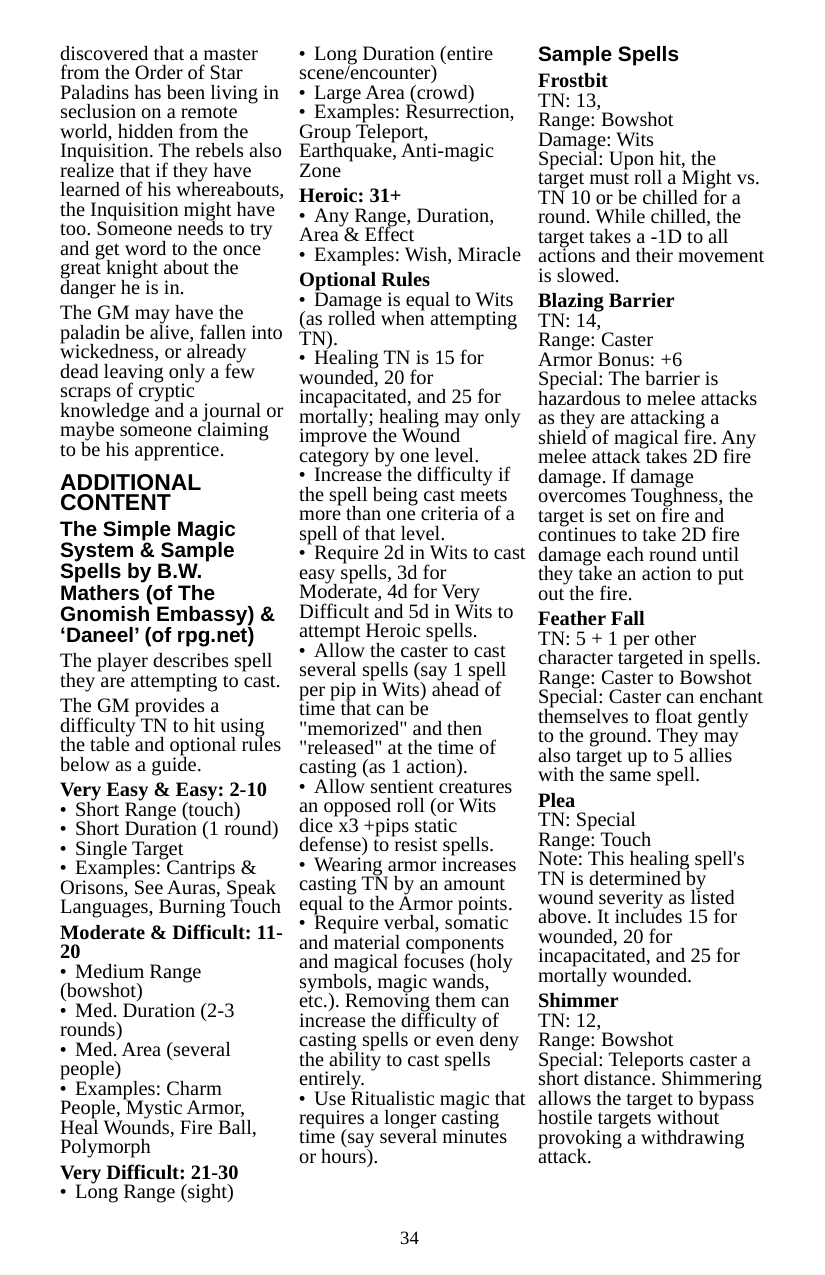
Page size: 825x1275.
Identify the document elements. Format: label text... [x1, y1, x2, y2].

text The GM may have the paladin be alive, fallen into wickedness, or already dead leaving only a few scraps of cryptic knowledge and a journal or maybe someone claiming to be his apprentice. [60, 304, 287, 460]
text Optional Rules [299, 271, 526, 291]
list Examples: Resurrection, Group Teleport, Earthquake, Anti-magic Zone [299, 103, 526, 181]
text Range: Touch [538, 830, 765, 850]
list Med. Area (several people) [60, 1041, 287, 1079]
text Special: Teleports caster a short distance. Shimmering allows the target to bypass hostile targets without provoking a withdrawing attack. [538, 1051, 765, 1168]
list Increase the difficulty if the spell being cast meets more than one criteria of a spell of that level. [299, 466, 526, 544]
text Frostbit [538, 72, 765, 92]
text The GM provides a difficulty TN to hit using the table and optional rules below as a guide. [60, 697, 287, 775]
list Long Duration (entire scene/encounter) [299, 45, 526, 84]
text Special: The barrier is hazardous to melee attacks as they are attacking a shield of magical fire. Any melee attack takes 2D fire damage. If damage overcomes Toughness, the target is set on fire and continues to take 2D fire damage each round until they take an action to put out the fire. [538, 370, 765, 604]
text Range: Caster to Bowshot [538, 668, 765, 688]
list Wearing armor increases casting TN by an amount equal to the Armor points. [299, 856, 526, 914]
subtitle Additional content [60, 475, 287, 514]
list Healing TN is 15 for wounded, 20 for incapacitated, and 25 for mortally; healing may only improve the Wound category by one level. [299, 349, 526, 466]
list Medium Range (bowshot) [60, 963, 287, 1002]
text Heroic: 31+ [299, 187, 526, 207]
list Require 2d in Wits to cast easy spells, 3d for Moderate, 4d for Very Difficult and 5d in Wits to attempt Heroic spells. [299, 544, 526, 641]
list Large Area (crowd) [299, 84, 526, 103]
text TN: Special [538, 811, 765, 830]
text Note: This healing spell's TN is determined by wound severity as listed above. It includes 15 for wounded, 20 for incapacitated, and 25 for mortally wounded. [538, 850, 765, 986]
subtitle Sample Spells [538, 45, 765, 66]
list Moderate & Difficult: 11-20 [60, 924, 287, 963]
text Shimmer [538, 992, 765, 1012]
text Special: Caster can enchant themselves to float gently to the ground. They may also target up to 5 allies with the same spell. [538, 688, 765, 785]
text Feather Fall [538, 610, 765, 629]
list Long Range (sight) [60, 1183, 287, 1202]
list Damage is equal to Wits (as rolled when attempting TN). [299, 291, 526, 349]
list Use Ritualistic magic that requires a longer casting time (say several minutes or hours). [299, 1089, 526, 1167]
text Armor Bonus: +6 [538, 351, 765, 370]
list Examples: Wish, Miracle [299, 246, 526, 265]
list Examples: Cantrips & Orisons, See Auras, Speak Languages, Burning Touch [60, 859, 287, 918]
text TN: 14, Range: Caster [538, 312, 765, 351]
list Allow the caster to cast several spells (say 1 spell per pip in Wits) ahead of time that can be "memorized" and then "released" at the time of casting (as 1 action). [299, 641, 526, 778]
list Single Target [60, 840, 287, 859]
list Med. Duration (2-3 rounds) [60, 1002, 287, 1041]
list Allow sentient creatures an opposed roll (or Wits dice x3 +pips static defense) to resist spells. [299, 778, 526, 856]
text Blazing Barrier [538, 292, 765, 312]
subtitle The Simple Magic System & Sample Spells by B.W. Mathers (of The Gnomish Embassy) & ‘Daneel’ (of rpg.net) [60, 520, 287, 646]
text discovered that a master from the Order of Star Paladins has been living in seclusion on a remote world, hidden from the Inquisition. The rebels also realize that if they have learned of his whereabouts, the Inquisition might have too. Someone needs to try and get word to the once great knight about the danger he is in. [60, 45, 287, 298]
list Short Range (touch) [60, 801, 287, 820]
text TN: 13, Range: Bowshot [538, 92, 765, 131]
list Require verbal, somatic and material components and magical focuses (holy symbols, magic wands, etc.). Removing them can increase the difficulty of casting spells or even deny the ability to cast spells entirely. [299, 914, 526, 1089]
text The player describes spell they are attempting to cast. [60, 652, 287, 691]
text Very Easy & Easy: 2-10 [60, 781, 287, 801]
text Plea [538, 791, 765, 811]
text TN: 12, Range: Bowshot [538, 1012, 765, 1051]
list Examples: Charm People, Mystic Armor, Heal Wounds, Fire Ball, Polymorph [60, 1079, 287, 1157]
text Damage: Wits Special: Upon hit, the target must roll a Might vs. TN 10 or be chilled for a round. While chilled, the target takes a -1D to all actions and their movement is slowed. [538, 131, 765, 286]
text TN: 5 + 1 per other character targeted in spells. [538, 629, 765, 668]
text Very Difficult: 21-30 [60, 1163, 287, 1183]
list Any Range, Duration, Area & Effect [299, 207, 526, 246]
list Short Duration (1 round) [60, 820, 287, 840]
